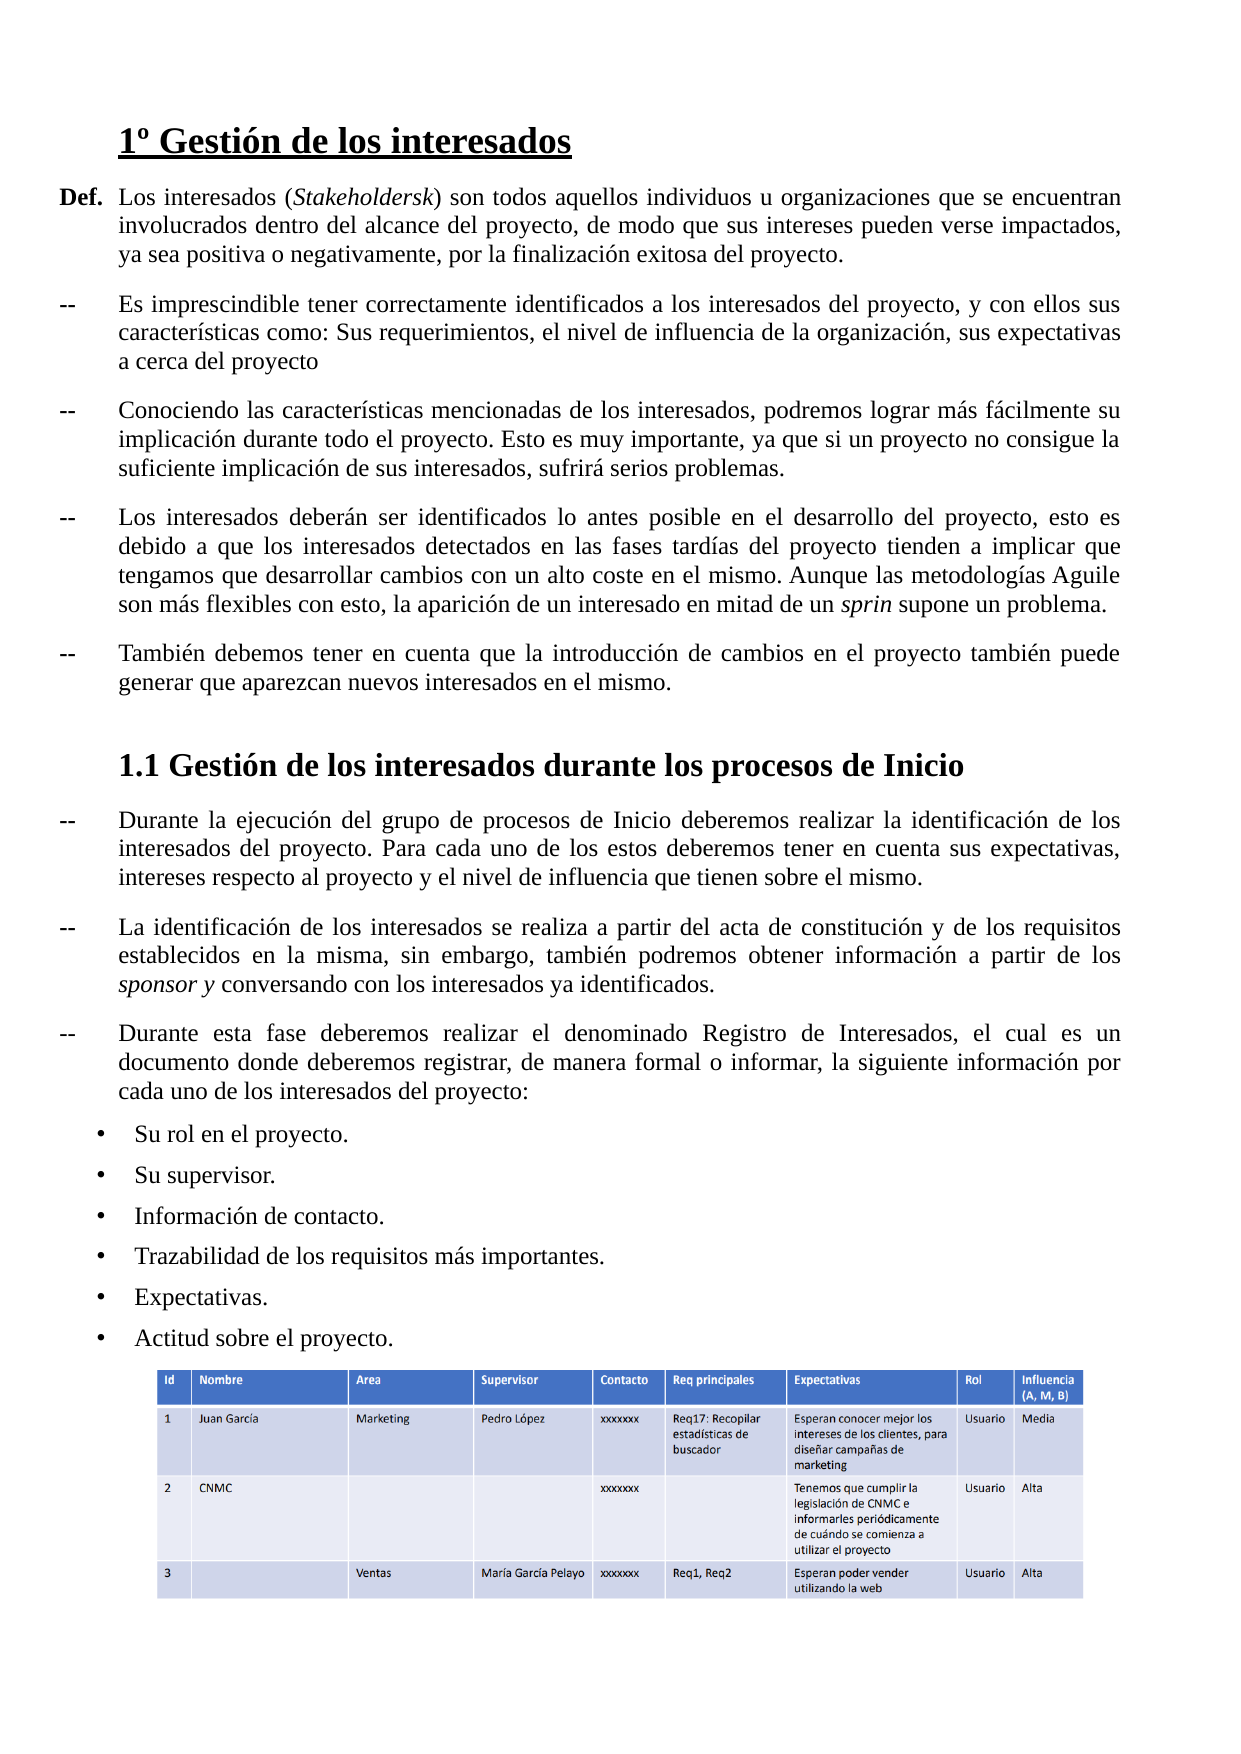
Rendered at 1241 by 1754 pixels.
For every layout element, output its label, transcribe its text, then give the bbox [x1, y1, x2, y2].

text -- Conociendo las características mencionadas de los interesados, podremos lograr más fácilmente su implicación durante todo el proyecto. Esto es muy importante, ya que si un proyecto no consigue la suficiente implicación de sus interesados, sufrirá serios problemas. [59, 396, 1122, 482]
list Información de contacto. [97, 1201, 1122, 1229]
text Def. Los interesados (Stakeholdersk) son todos aquellos individuos u organizaciones que se encuentran involucrados dentro del alcance del proyecto, de modo que sus intereses pueden verse impactados, ya sea positiva o negativamente, por la finalización exitosa del proyecto. [59, 182, 1122, 268]
list Expectativas. [97, 1282, 1122, 1311]
text -- Durante esta fase deberemos realizar el denominado Registro de Interesados, el cual es un documento donde deberemos registrar, de manera formal o informar, la siguiente información por cada uno de los interesados del proyecto: [59, 1018, 1122, 1105]
text 1.1 Gestión de los interesados durante los procesos de Inicio [118, 746, 1122, 784]
list Su rol en el proyecto. [97, 1119, 1122, 1148]
text -- También debemos tener en cuenta que la introducción de cambios en el proyecto también puede generar que aparezcan nuevos interesados en el mismo. [59, 638, 1122, 696]
text -- Los interesados deberán ser identificados lo antes posible en el desarrollo del proyecto, esto es debido a que los interesados detectados en las fases tardías del proyecto tienden a implicar que tengamos que desarrollar cambios con un alto coste en el mismo. Aunque las metodologías Aguile son más flexibles con esto, la aparición de un interesado en mitad de un sprin supone un problema. [59, 502, 1122, 617]
list Su supervisor. [97, 1160, 1122, 1189]
text -- La identificación de los interesados se realiza a partir del acta de constitución y de los requisitos establecidos en la misma, sin embargo, también podremos obtener información a partir de los sponsor y conversando con los interesados ya identificados. [59, 912, 1122, 998]
list Actitud sobre el proyecto. [97, 1323, 1122, 1351]
text 1º Gestión de los interesados [118, 118, 1122, 161]
list Trazabilidad de los requisitos más importantes. [97, 1241, 1122, 1270]
picture [156, 1370, 1084, 1599]
text -- Durante la ejecución del grupo de procesos de Inicio deberemos realizar la identificación de los interesados del proyecto. Para cada uno de los estos deberemos tener en cuenta sus expectativas, intereses respecto al proyecto y el nivel de influencia que tienen sobre el mismo. [59, 805, 1122, 891]
text -- Es imprescindible tener correctamente identificados a los interesados del proyecto, y con ellos sus características como: Sus requerimientos, el nivel de influencia de la organización, sus expectativas a cerca del proyecto [59, 289, 1122, 375]
